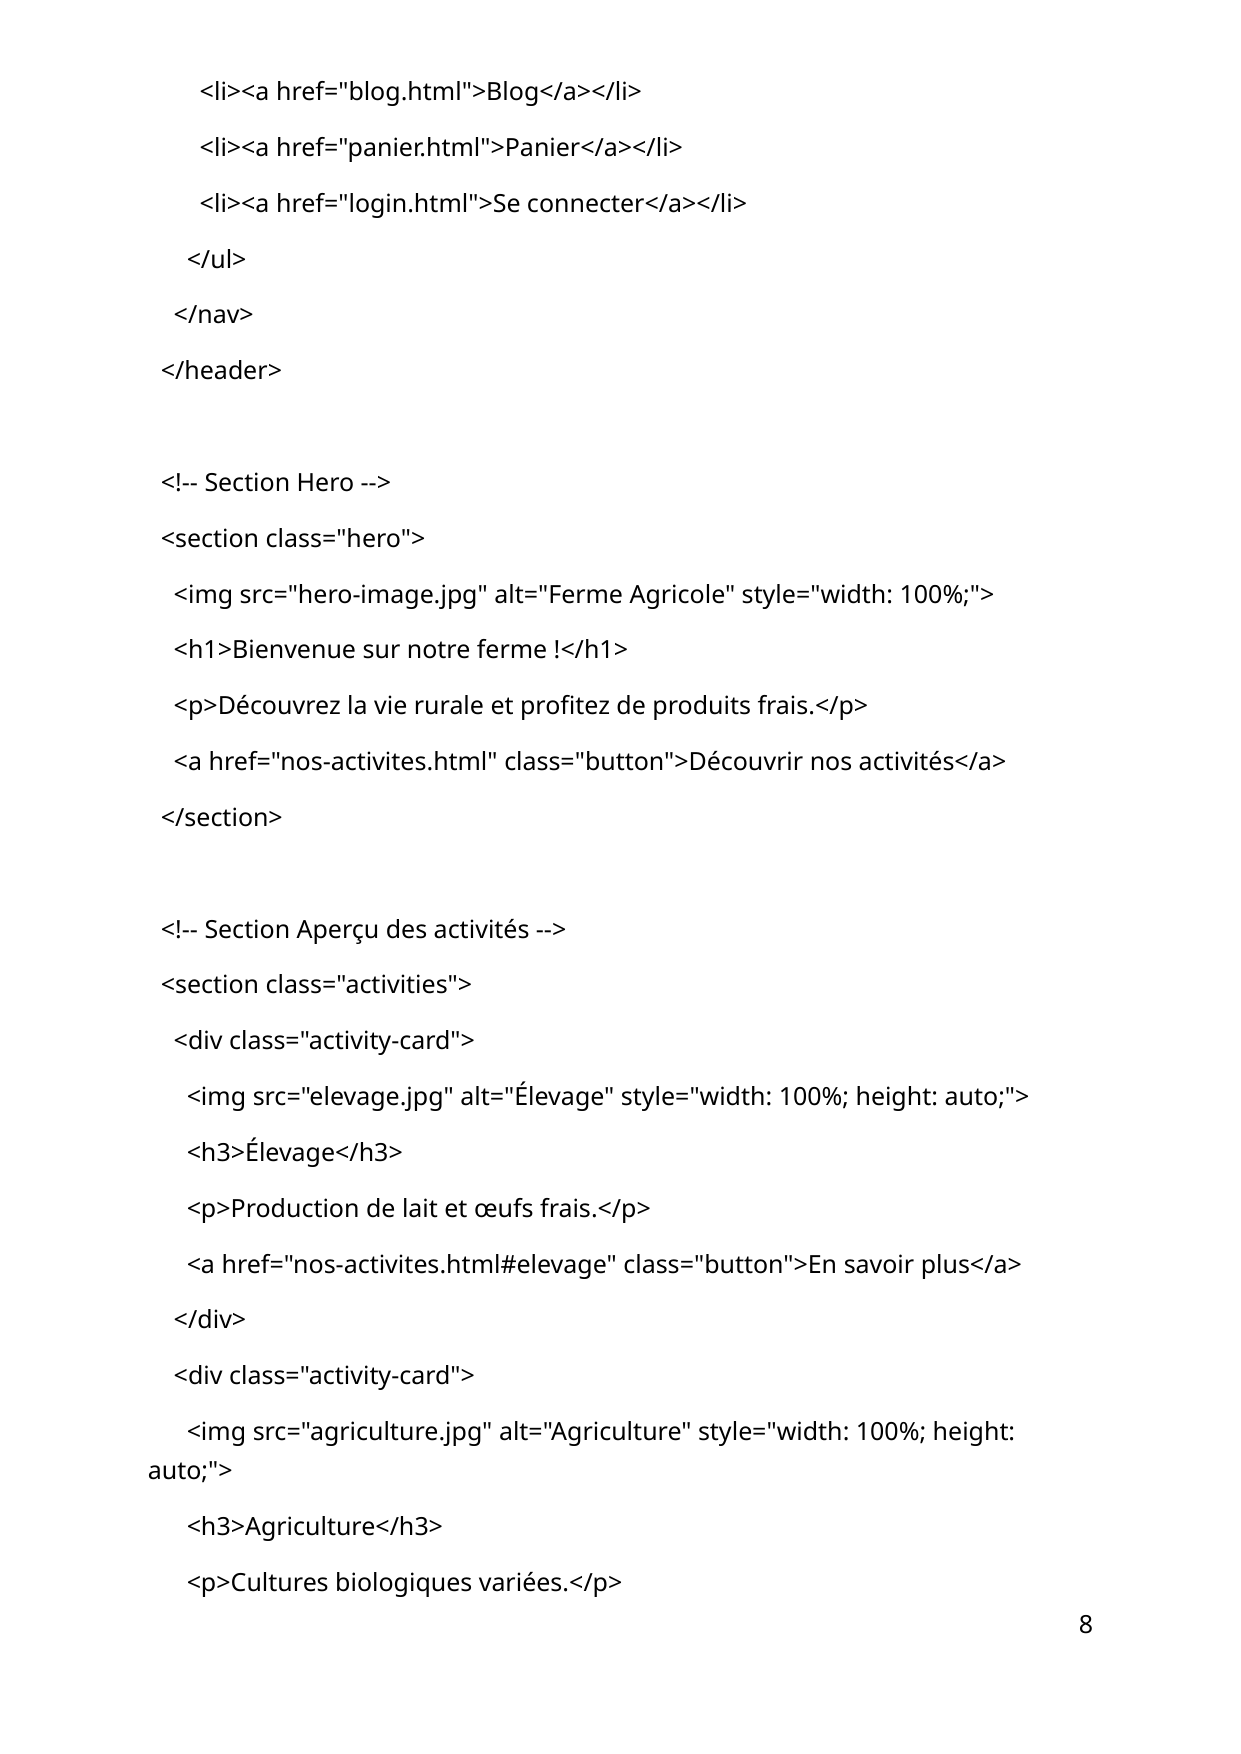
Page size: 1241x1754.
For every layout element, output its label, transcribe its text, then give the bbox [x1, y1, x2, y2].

text </ul> [148, 241, 1093, 275]
text <!-- Section Aperçu des activités --> [148, 911, 1093, 945]
text <h3>Agriculture</h3> [148, 1509, 1093, 1543]
text <section class="activities"> [148, 967, 1093, 1001]
text <p>Découvrez la vie rurale et profitez de produits frais.</p> [148, 688, 1093, 722]
text <li><a href="panier.html">Panier</a></li> [148, 129, 1093, 164]
text </section> [148, 799, 1093, 834]
text <p>Cultures biologiques variées.</p> [148, 1564, 1093, 1599]
text <img src="elevage.jpg" alt="Élevage" style="width: 100%; height: auto;"> [148, 1079, 1093, 1113]
text </nav> [148, 297, 1093, 331]
text <!-- Section Hero --> [148, 464, 1093, 499]
text <h3>Élevage</h3> [148, 1134, 1093, 1169]
text <img src="agriculture.jpg" alt="Agriculture" style="width: 100%; height: auto;"> [148, 1414, 1093, 1487]
text <li><a href="login.html">Se connecter</a></li> [148, 185, 1093, 219]
text <li><a href="blog.html">Blog</a></li> [148, 74, 1093, 108]
text <a href="nos-activites.html" class="button">Découvrir nos activités</a> [148, 744, 1093, 778]
text <div class="activity-card"> [148, 1358, 1093, 1392]
text <div class="activity-card"> [148, 1023, 1093, 1057]
text <section class="hero"> [148, 520, 1093, 554]
text <a href="nos-activites.html#elevage" class="button">En savoir plus</a> [148, 1246, 1093, 1280]
text <img src="hero-image.jpg" alt="Ferme Agricole" style="width: 100%;"> [148, 576, 1093, 610]
text <p>Production de lait et œufs frais.</p> [148, 1190, 1093, 1224]
text </div> [148, 1302, 1093, 1336]
text <h1>Bienvenue sur notre ferme !</h1> [148, 632, 1093, 666]
text </header> [148, 353, 1093, 387]
